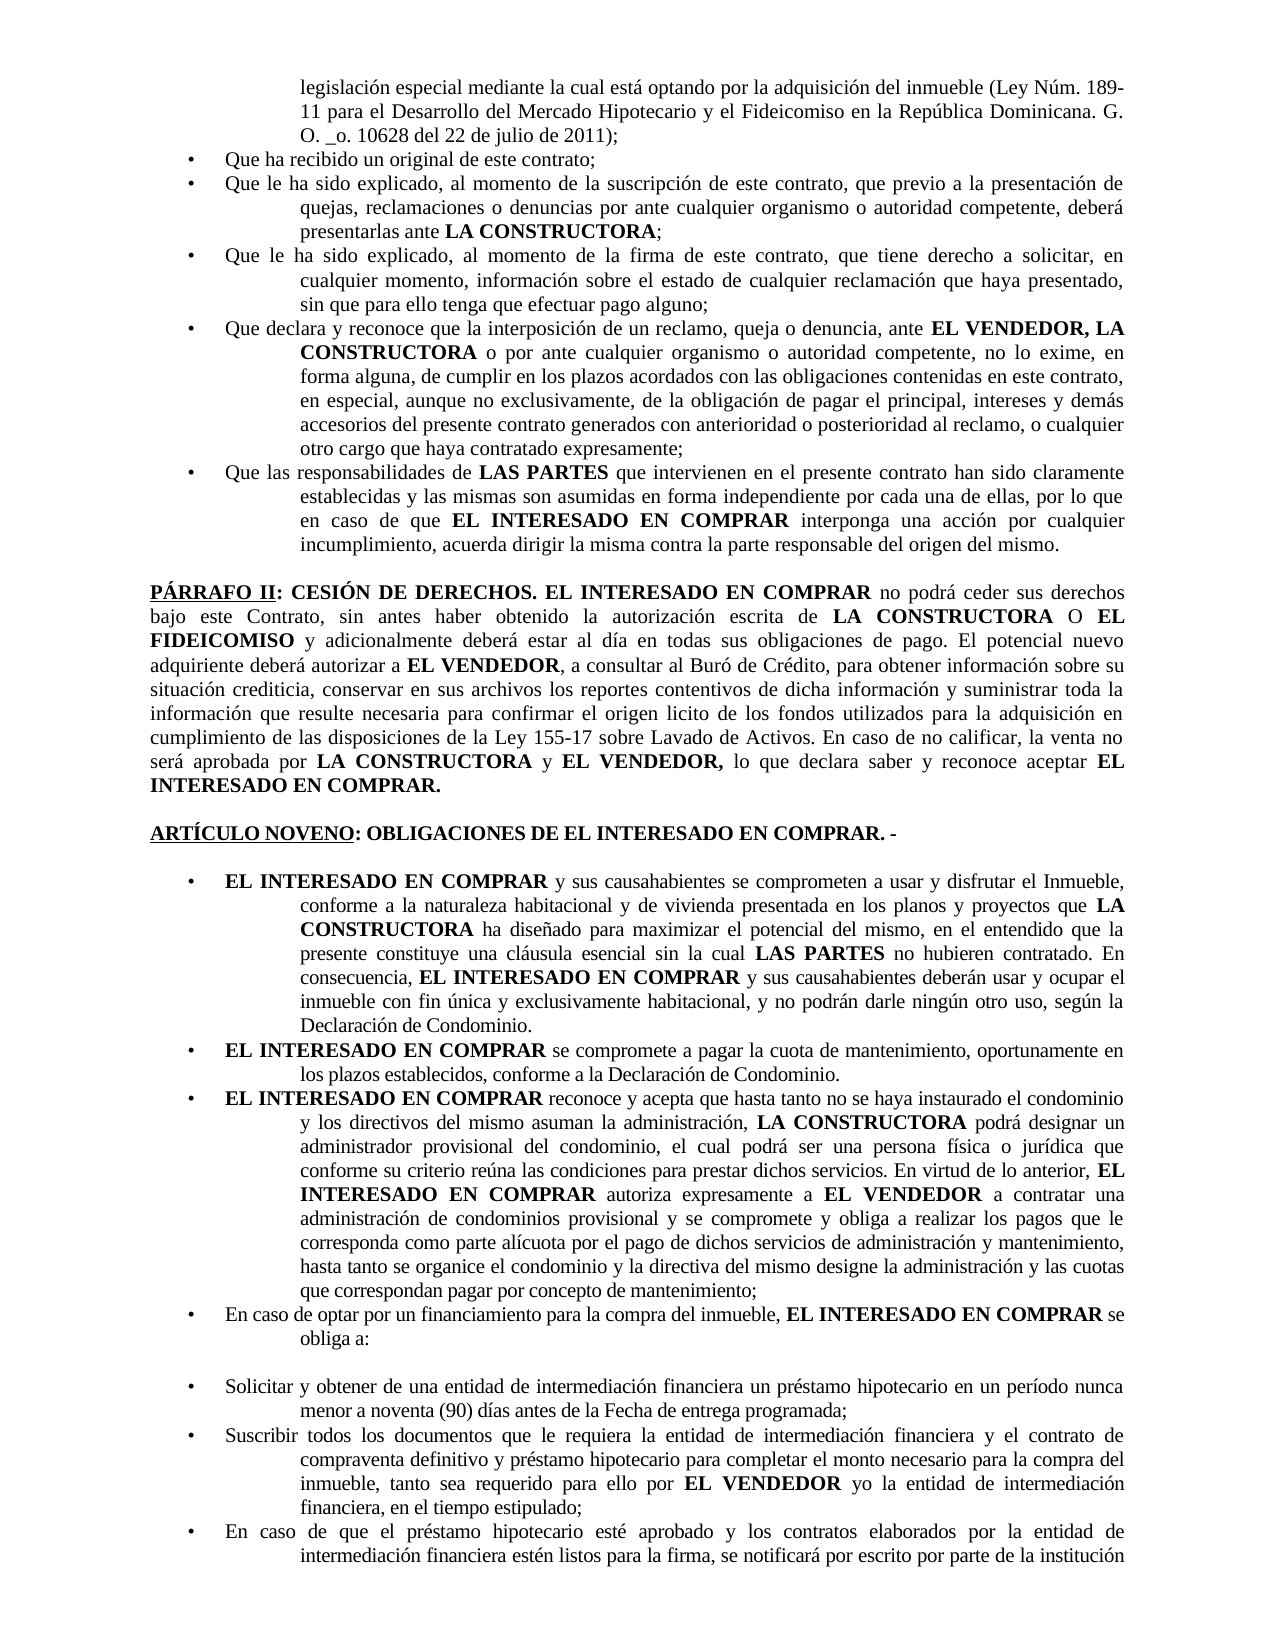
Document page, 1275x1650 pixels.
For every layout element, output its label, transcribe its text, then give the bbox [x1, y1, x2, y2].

text PÁRRAFO II: CESIÓN DE DERECHOS. EL INTERESADO EN COMPRAR no podrá ceder sus derechos bajo este Contrato, sin antes haber obtenido la autorización escrita de LA CONSTRUCTORA O EL FIDEICOMISO y adicionalmente deberá estar al día en todas sus obligaciones de pago. El potencial nuevo adquiriente deberá autorizar a EL VENDEDOR, a consultar al Buró de Crédito, para obtener información sobre su situación crediticia, conservar en sus archivos los reportes contentivos de dicha información y suministrar toda la información que resulte necesaria para confirmar el origen licito de los fondos utilizados para la adquisición en cumplimiento de las disposiciones de la Ley 155-17 sobre Lavado de Activos. En caso de no calificar, la venta no será aprobada por LA CONSTRUCTORA y EL VENDEDOR, lo que declara saber y reconoce aceptar EL INTERESADO EN COMPRAR. [150, 580, 1125, 797]
list Que declara y reconoce que la interposición de un reclamo, queja o denuncia, ante EL VENDEDOR, LA CONSTRUCTORA o por ante cualquier organismo o autoridad competente, no lo exime, en forma alguna, de cumplir en los plazos acordados con las obligaciones contenidas en este contrato, en especial, aunque no exclusivamente, de la obligación de pagar el principal, intereses y demás accesorios del presente contrato generados con anterioridad o posterioridad al reclamo, o cualquier otro cargo que haya contratado expresamente; [187, 316, 1125, 460]
list Que las responsabilidades de LAS PARTES que intervienen en el presente contrato han sido claramente establecidas y las mismas son asumidas en forma independiente por cada una de ellas, por lo que en caso de que EL INTERESADO EN COMPRAR interponga una acción por cualquier incumplimiento, acuerda dirigir la misma contra la parte responsable del origen del mismo. [187, 460, 1125, 556]
list Suscribir todos los documentos que le requiera la entidad de intermediación financiera y el contrato de compraventa definitivo y préstamo hipotecario para completar el monto necesario para la compra del inmueble, tanto sea requerido para ello por EL VENDEDOR yo la entidad de intermediación financiera, en el tiempo estipulado; [187, 1422, 1125, 1519]
list EL INTERESADO EN COMPRAR se compromete a pagar la cuota de mantenimiento, oportunamente en los plazos establecidos, conforme a la Declaración de Condominio. [187, 1037, 1125, 1086]
list En caso de optar por un financiamiento para la compra del inmueble, EL INTERESADO EN COMPRAR se obliga a: [187, 1302, 1125, 1350]
text ARTÍCULO NOVENO: OBLIGACIONES DE EL INTERESADO EN COMPRAR. - [150, 821, 1125, 845]
list Solicitar y obtener de una entidad de intermediación financiera un préstamo hipotecario en un período nunca menor a noventa (90) días antes de la Fecha de entrega programada; [187, 1374, 1125, 1422]
list EL INTERESADO EN COMPRAR reconoce y acepta que hasta tanto no se haya instaurado el condominio y los directivos del mismo asuman la administración, LA CONSTRUCTORA podrá designar un administrador provisional del condominio, el cual podrá ser una persona física o jurídica que conforme su criterio reúna las condiciones para prestar dichos servicios. En virtud de lo anterior, EL INTERESADO EN COMPRAR autoriza expresamente a EL VENDEDOR a contratar una administración de condominios provisional y se compromete y obliga a realizar los pagos que le corresponda como parte alícuota por el pago de dichos servicios de administración y mantenimiento, hasta tanto se organice el condominio y la directiva del mismo designe la administración y las cuotas que correspondan pagar por concepto de mantenimiento; [187, 1086, 1125, 1302]
list legislación especial mediante la cual está optando por la adquisición del inmueble (Ley Núm. 189-11 para el Desarrollo del Mercado Hipotecario y el Fideicomiso en la República Dominicana. G. O. _o. 10628 del 22 de julio de 2011); [187, 75, 1125, 147]
list Que le ha sido explicado, al momento de la firma de este contrato, que tiene derecho a solicitar, en cualquier momento, información sobre el estado de cualquier reclamación que haya presentado, sin que para ello tenga que efectuar pago alguno; [187, 243, 1125, 316]
list En caso de que el préstamo hipotecario esté aprobado y los contratos elaborados por la entidad de intermediación financiera estén listos para la firma, se notificará por escrito por parte de la institución [187, 1519, 1125, 1567]
list EL INTERESADO EN COMPRAR y sus causahabientes se comprometen a usar y disfrutar el Inmueble, conforme a la naturaleza habitacional y de vivienda presentada en los planos y proyectos que LA CONSTRUCTORA ha diseñado para maximizar el potencial del mismo, en el entendido que la presente constituye una cláusula esencial sin la cual LAS PARTES no hubieren contratado. En consecuencia, EL INTERESADO EN COMPRAR y sus causahabientes deberán usar y ocupar el inmueble con fin única y exclusivamente habitacional, y no podrán darle ningún otro uso, según la Declaración de Condominio. [187, 869, 1125, 1037]
list Que le ha sido explicado, al momento de la suscripción de este contrato, que previo a la presentación de quejas, reclamaciones o denuncias por ante cualquier organismo o autoridad competente, deberá presentarlas ante LA CONSTRUCTORA; [187, 171, 1125, 243]
list Que ha recibido un original de este contrato; [187, 147, 1125, 171]
